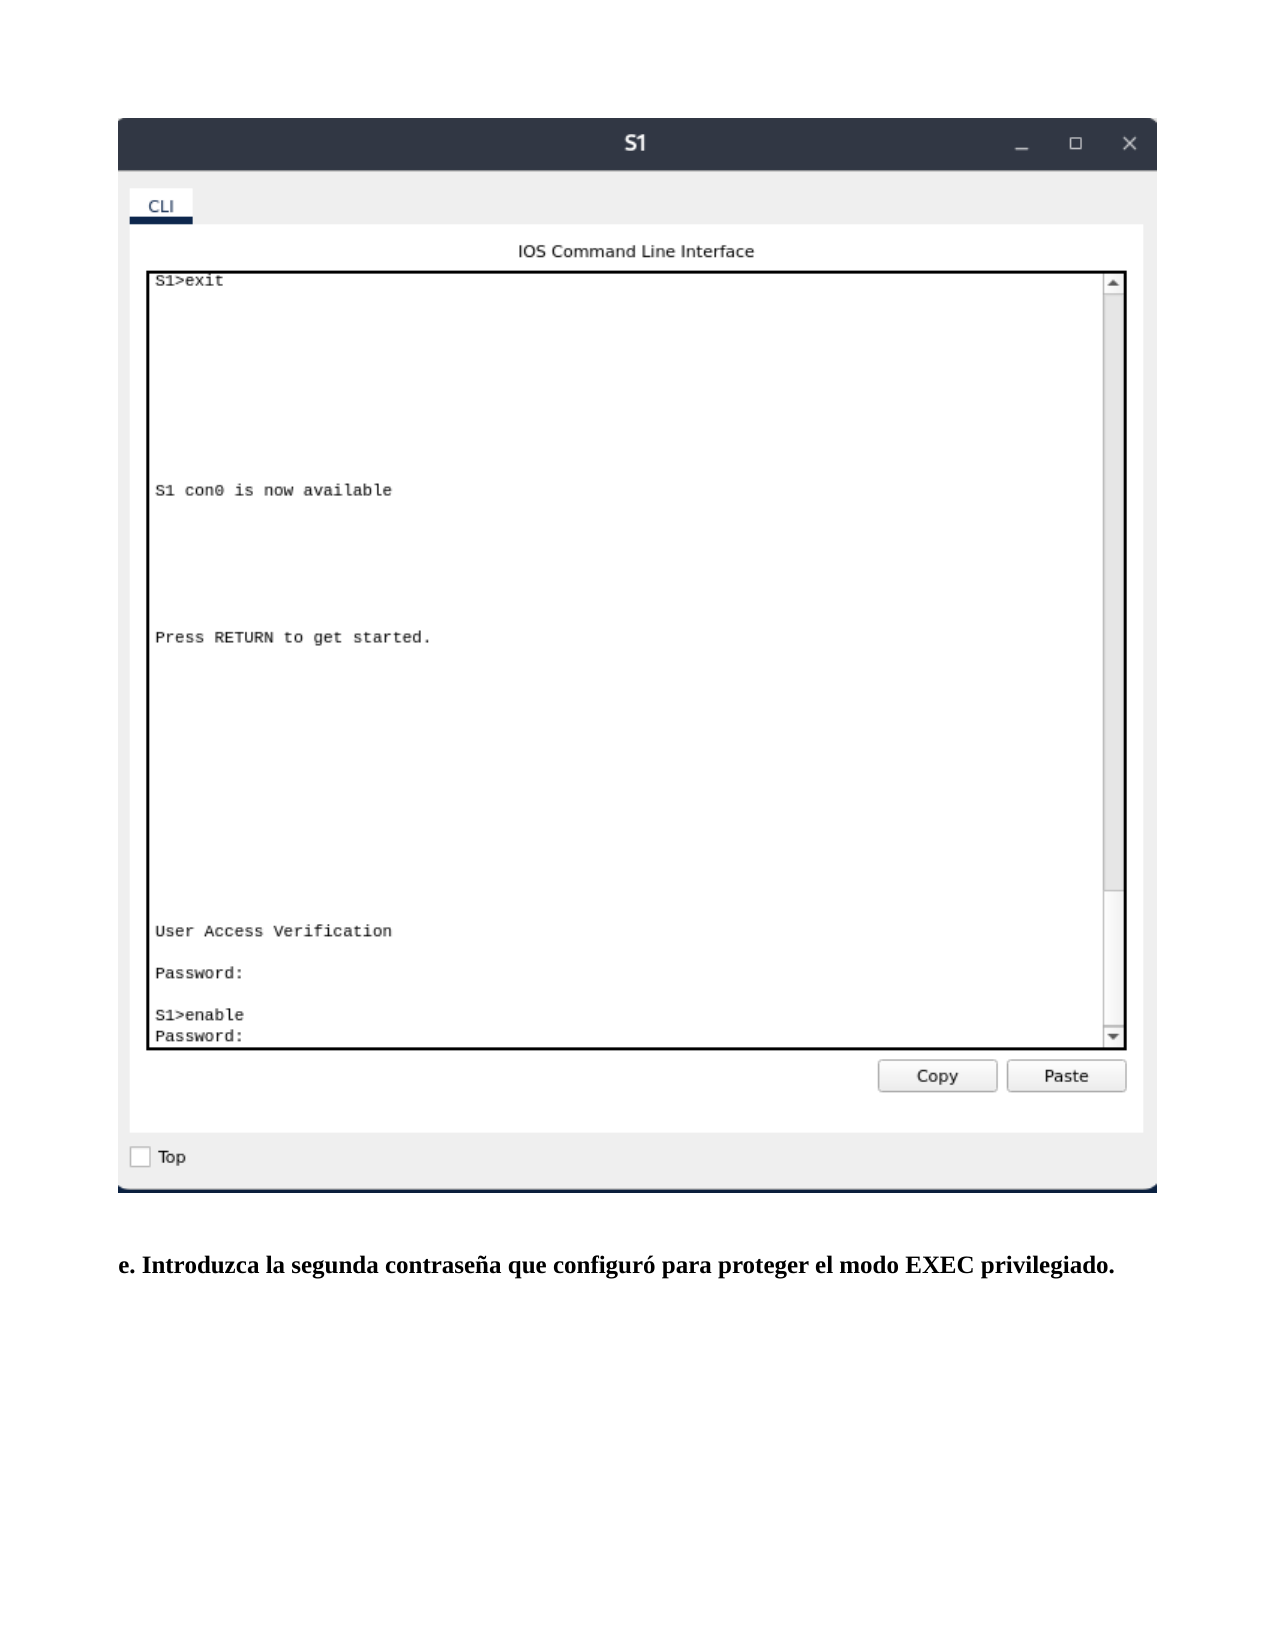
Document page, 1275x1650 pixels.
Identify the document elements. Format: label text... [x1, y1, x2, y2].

picture [118, 118, 1157, 1193]
text e. Introduzca la segunda contraseña que configuró para proteger el modo EXEC privilegiado. [118, 1250, 1157, 1279]
